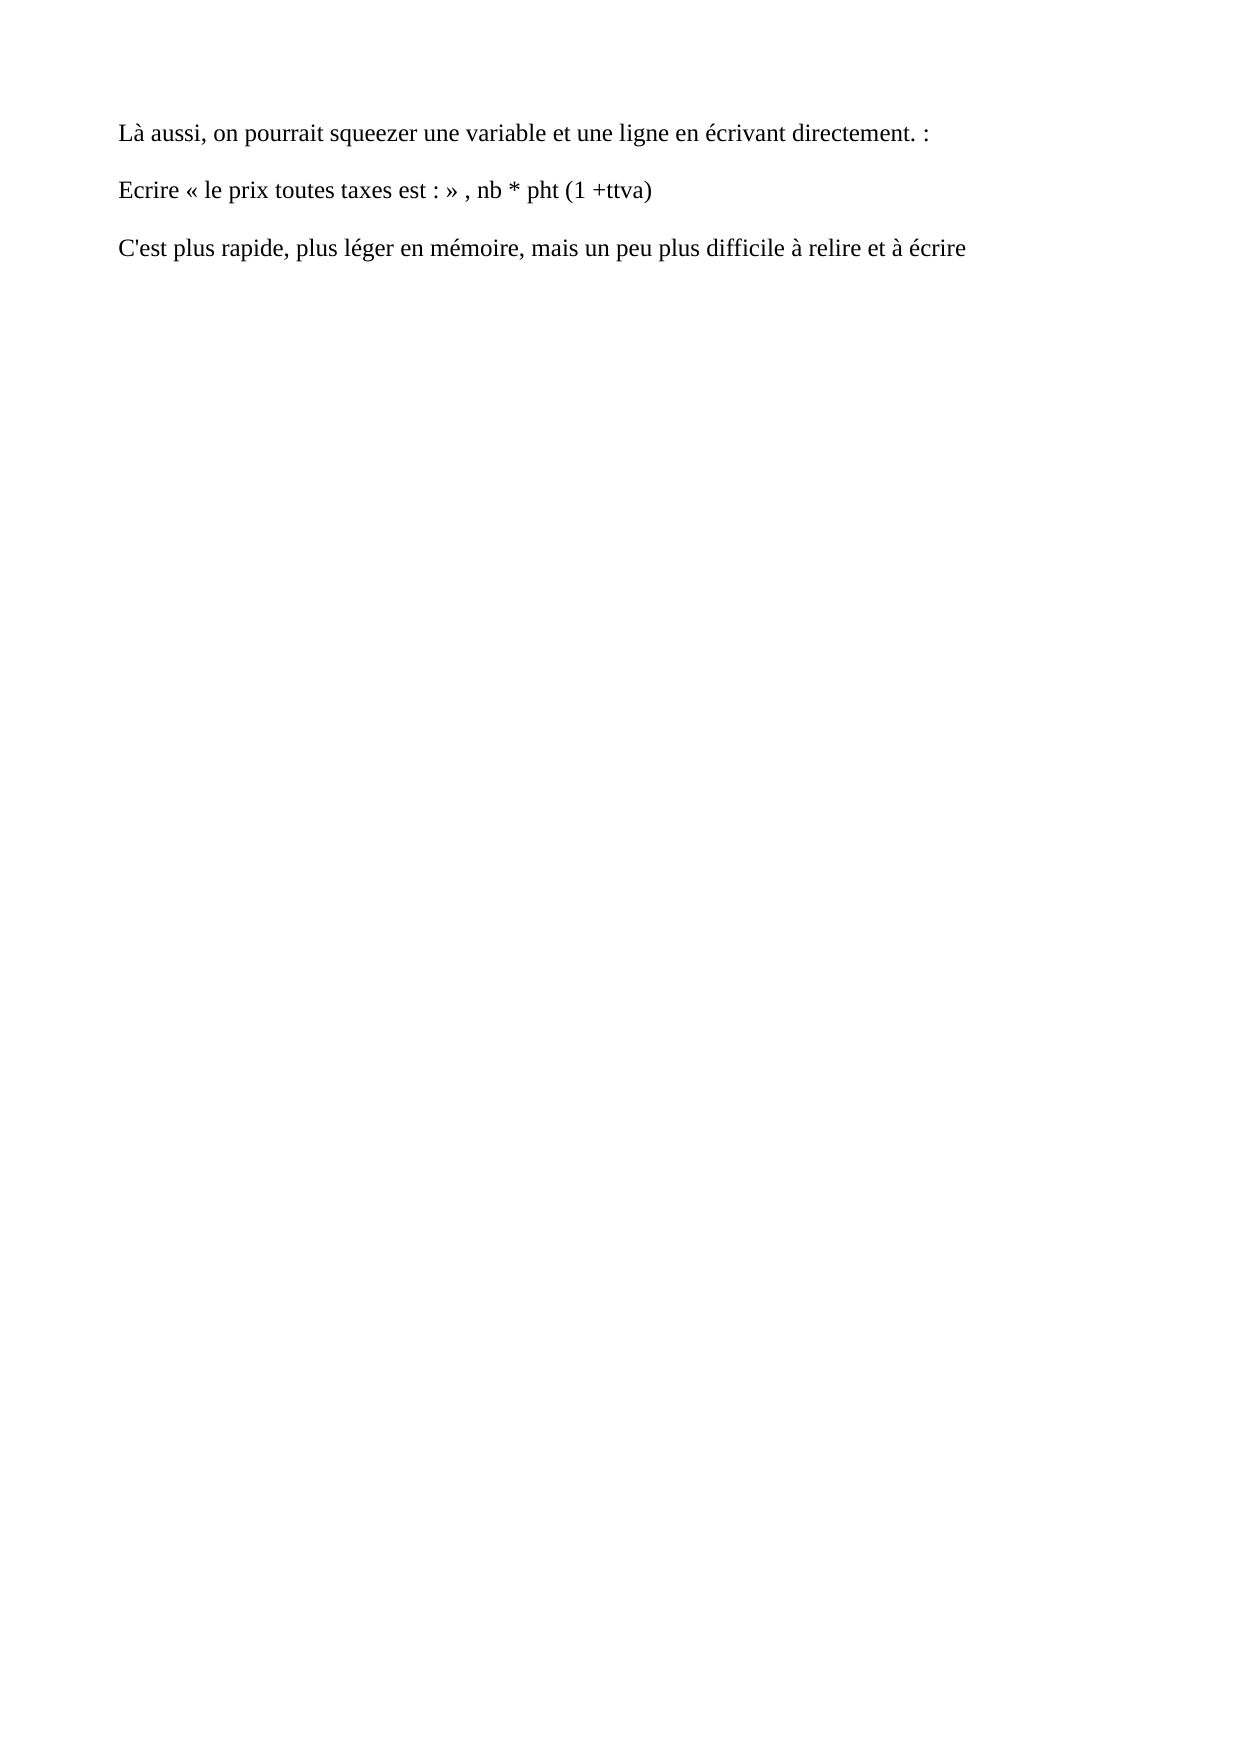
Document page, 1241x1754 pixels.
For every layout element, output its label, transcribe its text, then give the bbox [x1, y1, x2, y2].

text C'est plus rapide, plus léger en mémoire, mais un peu plus difficile à relire et à écrire [118, 233, 1122, 262]
text Ecrire « le prix toutes taxes est : » , nb * pht (1 +ttva) [118, 176, 1122, 204]
text Là aussi, on pourrait squeezer une variable et une ligne en écrivant directement. : [118, 118, 1122, 147]
